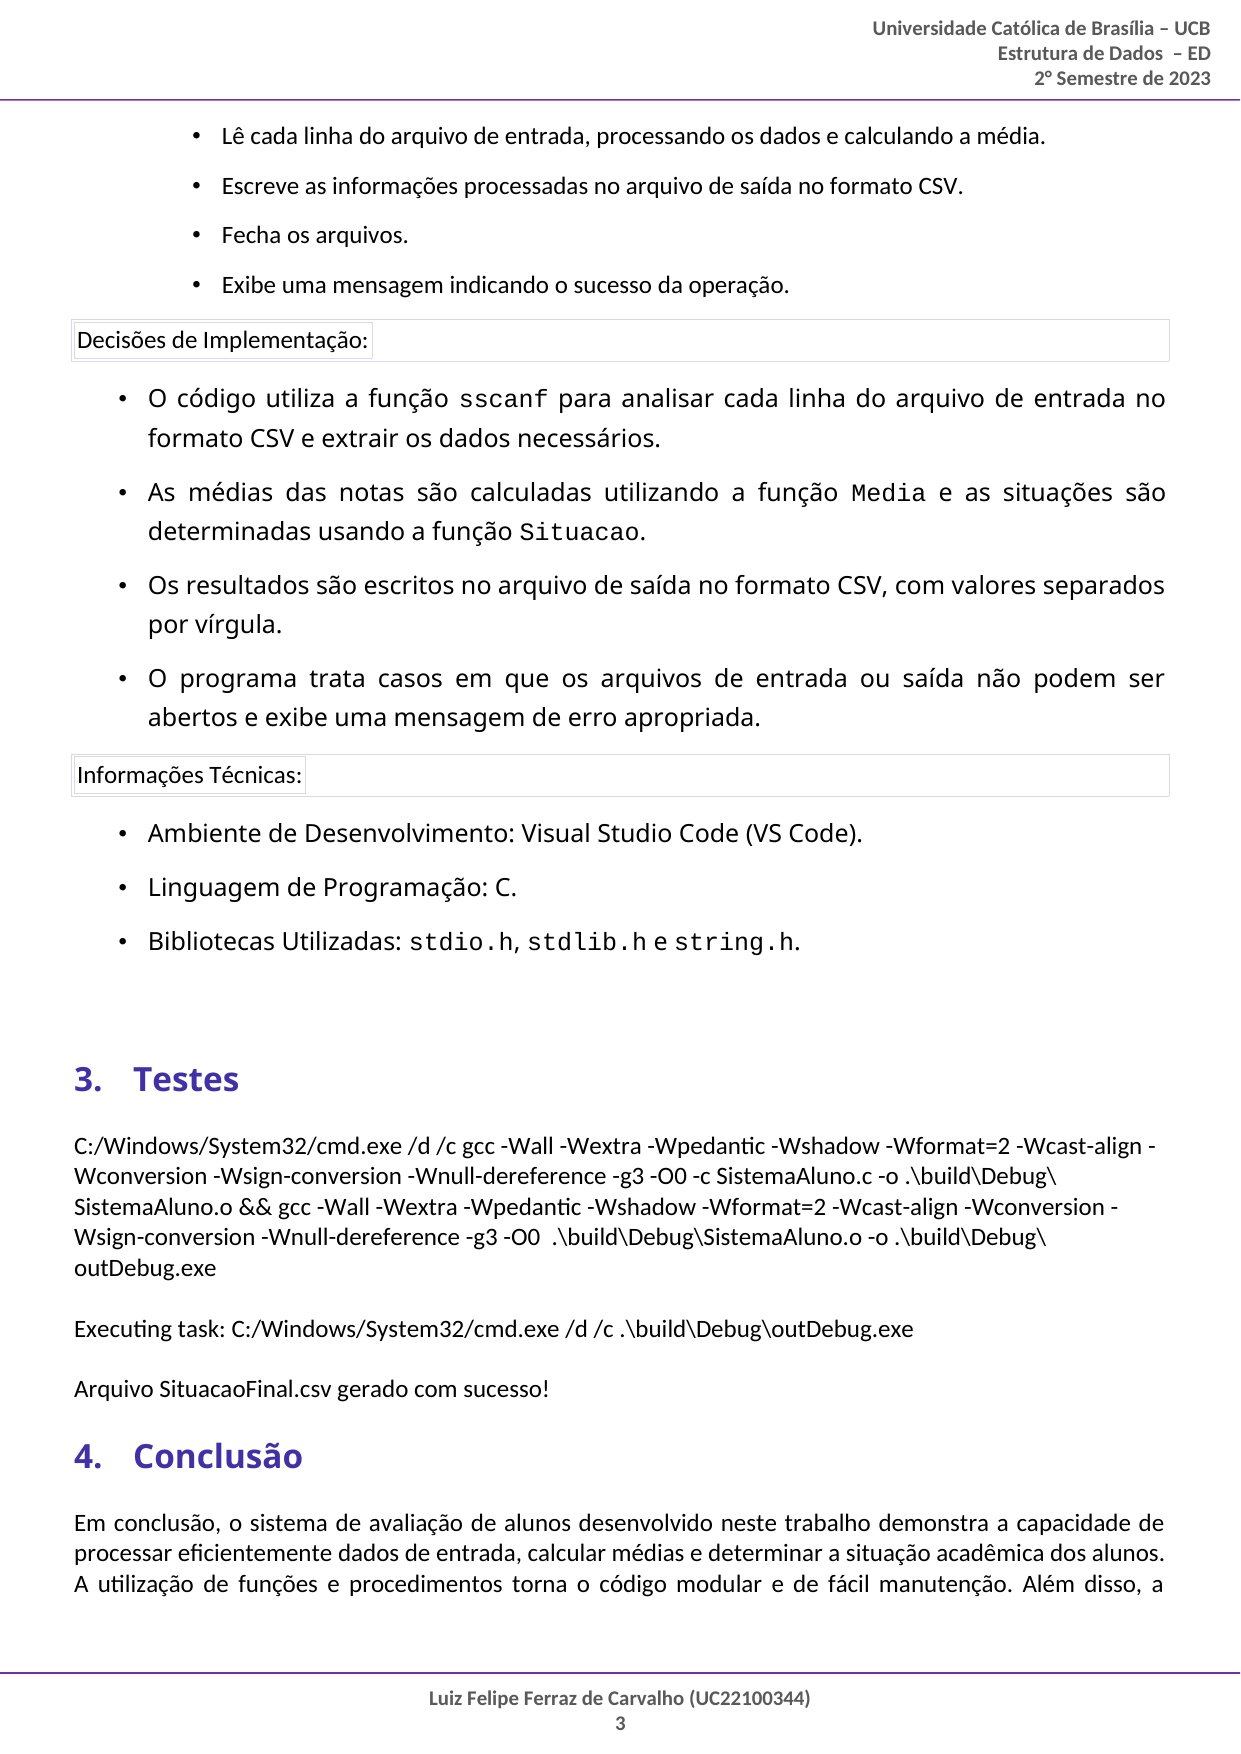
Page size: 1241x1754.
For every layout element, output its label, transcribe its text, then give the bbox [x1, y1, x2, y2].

text Informações Técnicas: [72, 755, 1169, 796]
list Linguagem de Programação: C. [118, 870, 1166, 904]
list Os resultados são escritos no arquivo de saída no formato CSV, com valores separados por vírgula. [118, 568, 1166, 641]
list Exibe uma mensagem indicando o sucesso da operação. [192, 269, 1166, 299]
list O programa trata casos em que os arquivos de entrada ou saída não podem ser abertos e exibe uma mensagem de erro apropriada. [118, 661, 1166, 734]
subtitle Conclusão [74, 1432, 1166, 1478]
list Ambiente de Desenvolvimento: Visual Studio Code (VS Code). [118, 816, 1166, 850]
subtitle Testes [74, 1055, 1166, 1101]
text Arquivo SituacaoFinal.csv gerado com sucesso! [74, 1373, 1166, 1403]
text Decisões de Implementação: [72, 320, 1169, 361]
list Fecha os arquivos. [192, 219, 1166, 250]
list As médias das notas são calculadas utilizando a função Media e as situações são determinadas usando a função Situacao. [118, 474, 1166, 548]
text C:/Windows/System32/cmd.exe /d /c gcc -Wall -Wextra -Wpedantic -Wshadow -Wformat=2 -Wcast-align -Wconversion -Wsign-conversion -Wnull-dereference -g3 -O0 -c SistemaAluno.c -o .\build\Debug\SistemaAluno.o && gcc -Wall -Wextra -Wpedantic -Wshadow -Wformat=2 -Wcast-align -Wconversion -Wsign-conversion -Wnull-dereference -g3 -O0 .\build\Debug\SistemaAluno.o -o .\build\Debug\outDebug.exe Executing task: C:/Windows/System32/cmd.exe /d /c .\build\Debug\outDebug.exe [74, 1130, 1166, 1343]
list Escreve as informações processadas no arquivo de saída no formato CSV. [192, 170, 1166, 200]
text Em conclusão, o sistema de avaliação de alunos desenvolvido neste trabalho demonstra a capacidade de processar eficientemente dados de entrada, calcular médias e determinar a situação acadêmica dos alunos. A utilização de funções e procedimentos torna o código modular e de fácil manutenção. Além disso, a [74, 1507, 1166, 1598]
list Lê cada linha do arquivo de entrada, processando os dados e calculando a média. [192, 120, 1166, 151]
list Bibliotecas Utilizadas: stdio.h, stdlib.h e string.h. [118, 923, 1166, 958]
list O código utiliza a função sscanf para analisar cada linha do arquivo de entrada no formato CSV e extrair os dados necessários. [118, 381, 1166, 454]
